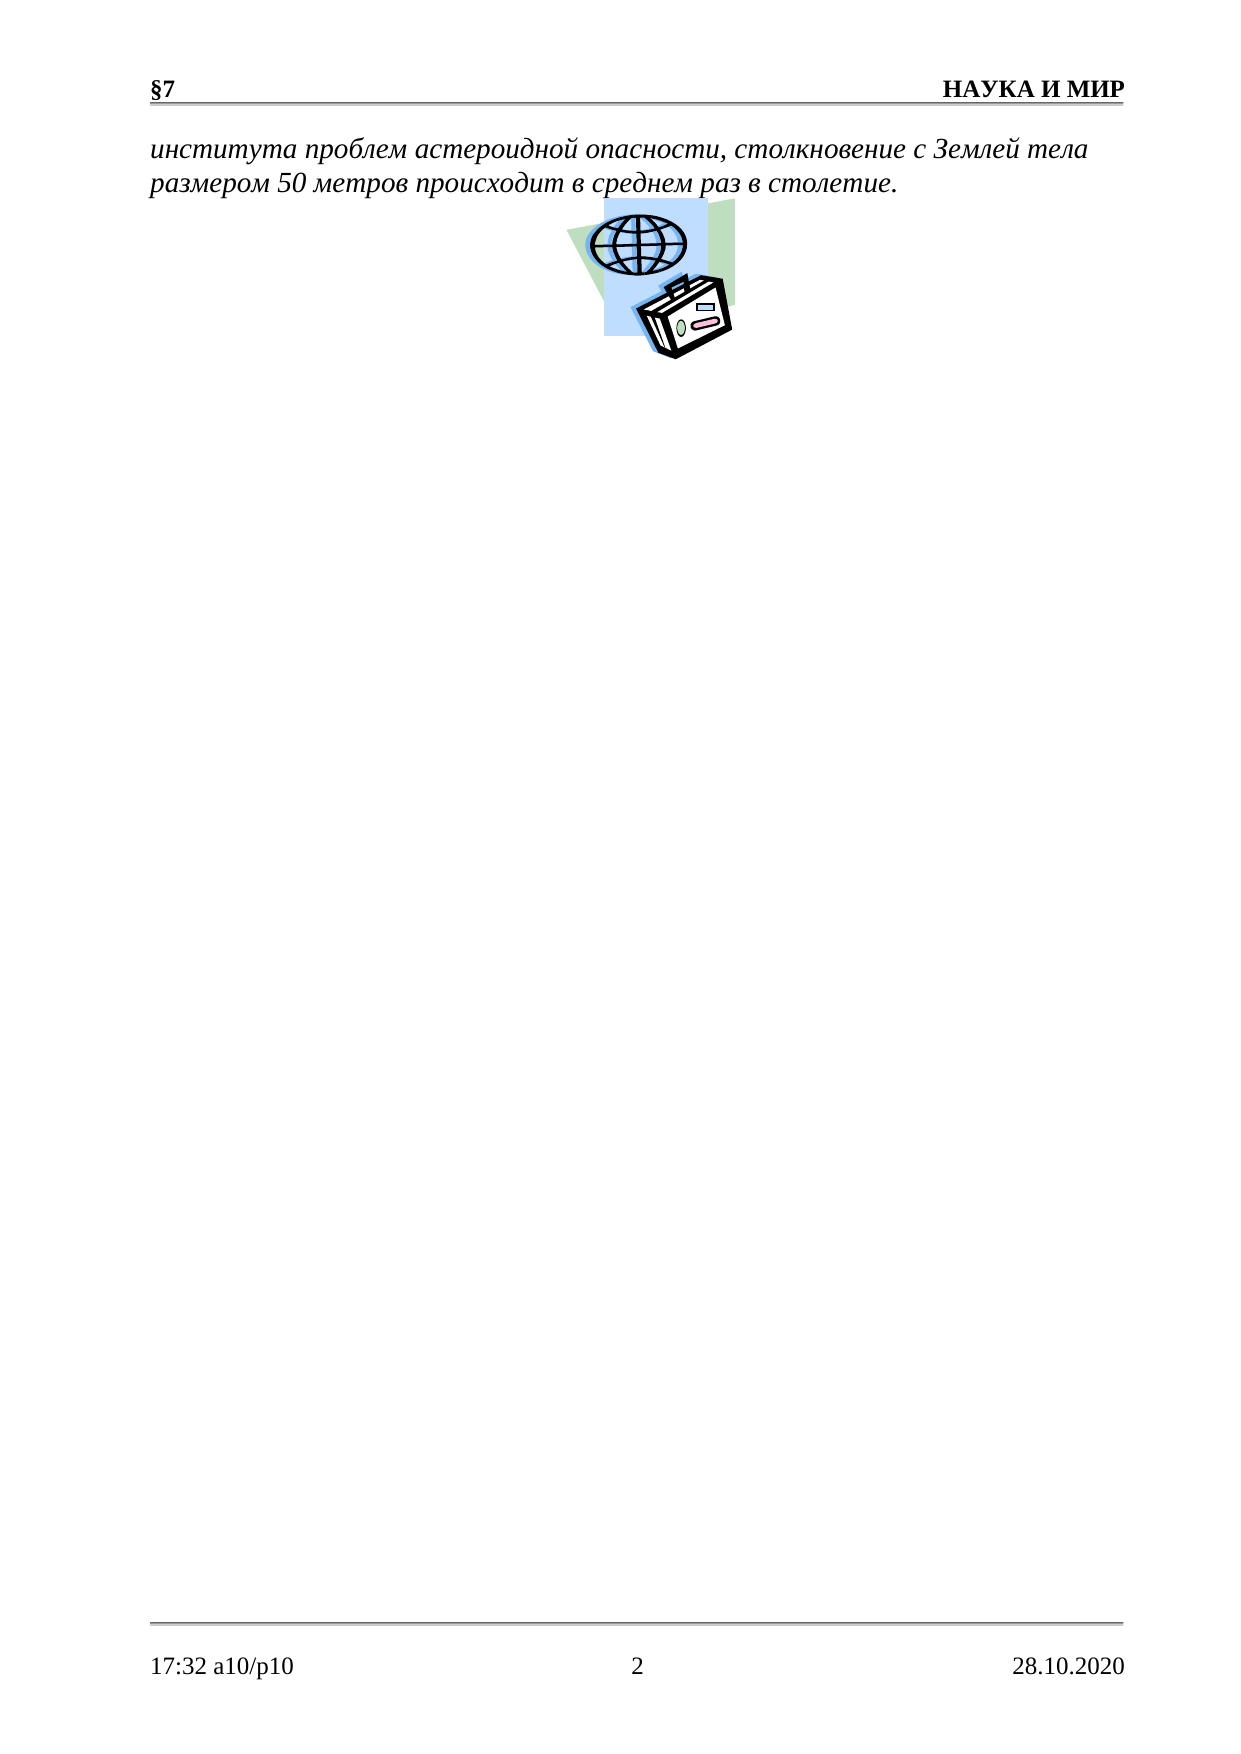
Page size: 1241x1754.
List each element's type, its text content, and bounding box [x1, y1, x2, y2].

picture [150, 102, 1124, 106]
text института проблем астероидной опасности, столкновение с Землей тела размером 50 метров происходит в среднем раз в столетие. [150, 131, 1152, 198]
picture [150, 1622, 1124, 1626]
